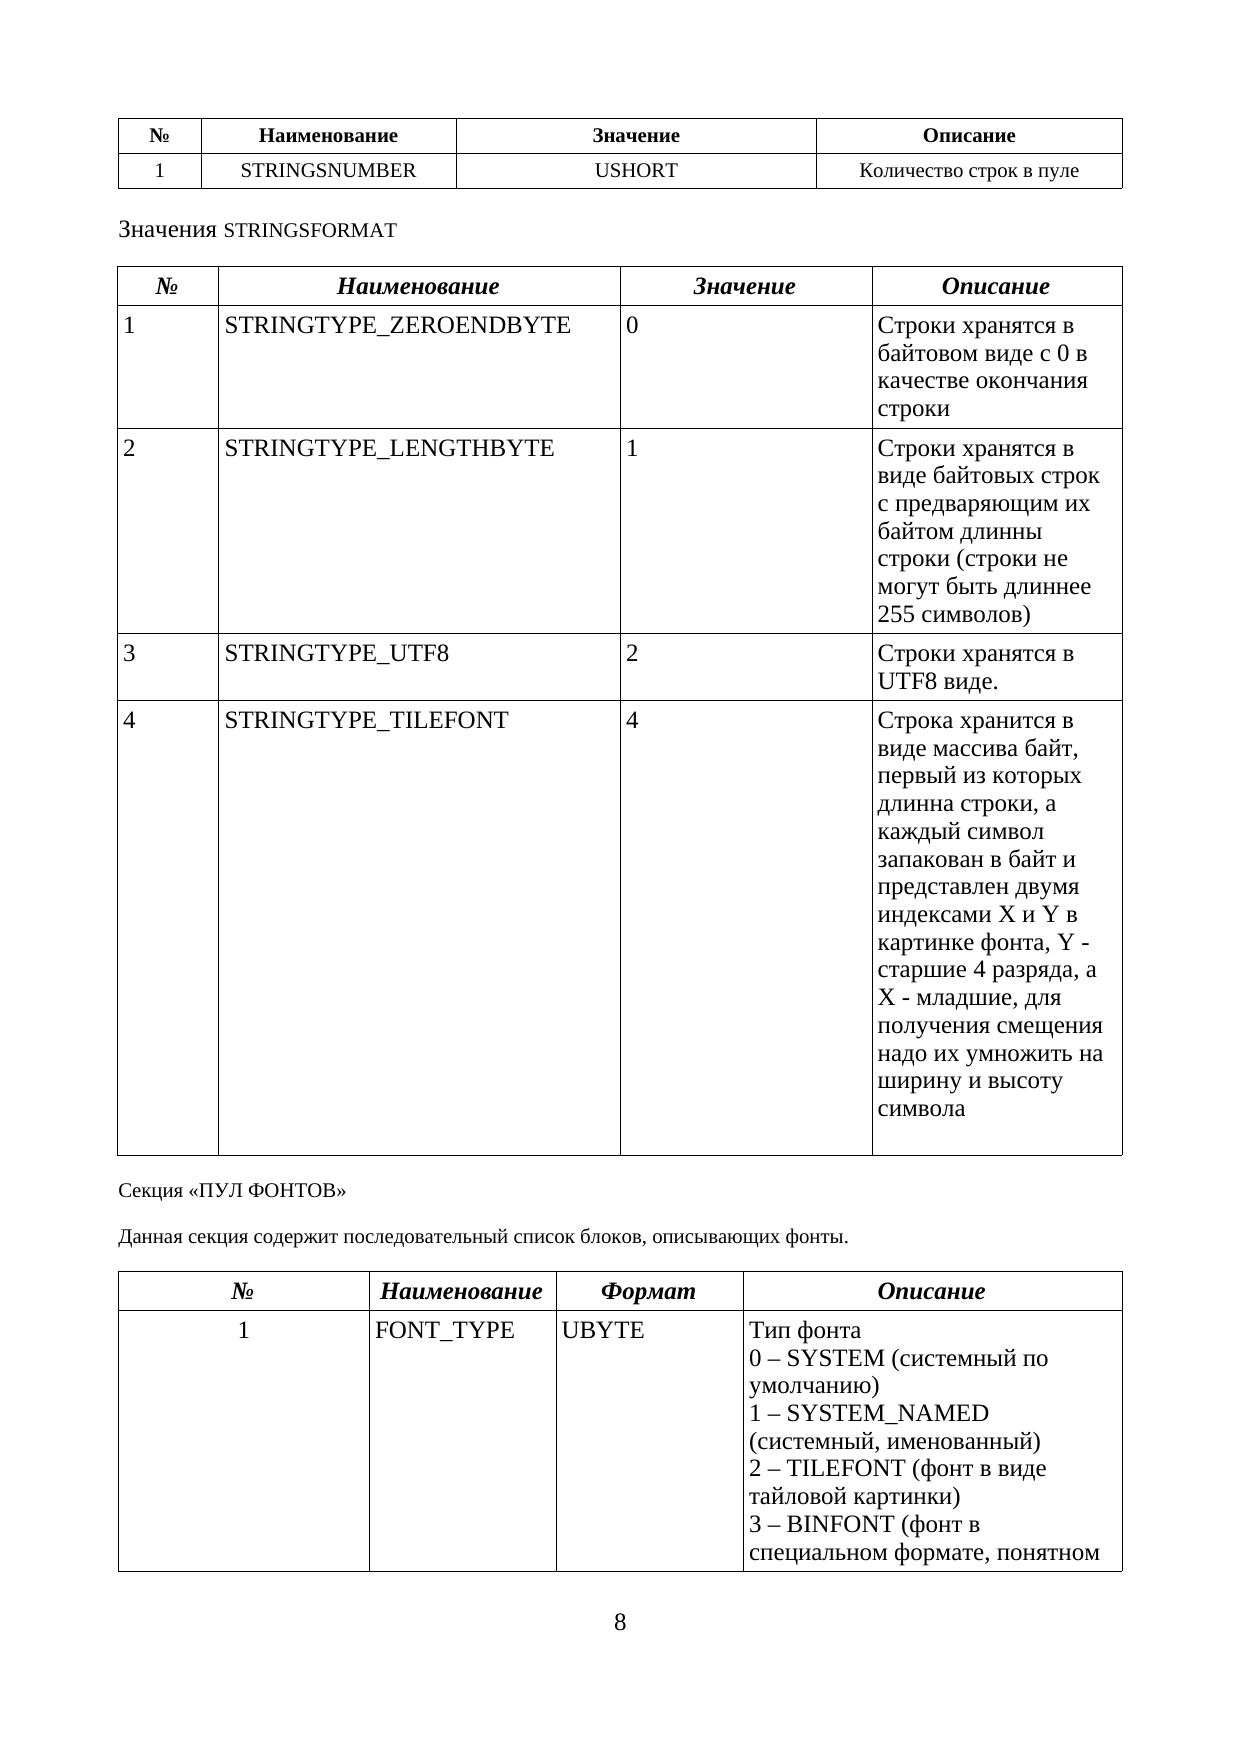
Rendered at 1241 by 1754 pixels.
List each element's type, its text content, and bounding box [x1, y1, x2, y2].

table_cell STRINGSNUMBER [202, 154, 456, 187]
table_cell 3 [118, 634, 218, 700]
table_header № [118, 267, 218, 305]
table_header № [119, 119, 201, 153]
table_header Формат [557, 1272, 743, 1310]
table_header Описание [744, 1272, 1122, 1310]
table_cell 4 [621, 701, 872, 1155]
table_cell STRINGTYPE_ZEROENDBYTE [219, 306, 620, 428]
table_cell Строка хранится в виде массива байт, первый из которых длинна строки, а каждый символ запакован в байт и представлен двумя индексами X и Y в картинке фонта, Y - старшие 4 разряда, а X - младшие, для получения смещения надо их умножить на ширину и высоту символа [873, 701, 1122, 1155]
table_header Описание [817, 119, 1122, 153]
table_cell 1 [621, 429, 872, 633]
table_header № [119, 1272, 369, 1310]
table_header Значение [457, 119, 816, 153]
table_cell 1 [119, 154, 201, 187]
table_cell UBYTE [557, 1311, 743, 1571]
table_cell 4 [118, 701, 218, 1155]
table_cell USHORT [457, 154, 816, 187]
table_header Описание [873, 267, 1122, 305]
table_header Наименование [219, 267, 620, 305]
table_header Значение [621, 267, 872, 305]
table_cell STRINGTYPE_TILEFONT [219, 701, 620, 1155]
text Данная секция содержит последовательный список блоков, описывающих фонты. [118, 1225, 1122, 1248]
text Значения STRINGSFORMAT [118, 215, 1122, 243]
table_cell Строки хранятся в байтовом виде с 0 в качестве окончания строки [873, 306, 1122, 428]
text Секция «ПУЛ ФОНТОВ» [118, 1178, 1122, 1202]
table_cell 0 [621, 306, 872, 428]
table_cell STRINGTYPE_LENGTHBYTE [219, 429, 620, 633]
table_cell 1 [119, 1311, 369, 1571]
table_cell 2 [118, 429, 218, 633]
table_cell Количество строк в пуле [817, 154, 1122, 187]
table_cell 1 [118, 306, 218, 428]
table_cell Строки хранятся в виде байтовых строк с предваряющим их байтом длинны строки (строки не могут быть длиннее 255 символов) [873, 429, 1122, 633]
table_header Наименование [370, 1272, 556, 1310]
table_header Наименование [202, 119, 456, 153]
table_cell STRINGTYPE_UTF8 [219, 634, 620, 700]
table_cell 2 [621, 634, 872, 700]
table_cell Строки хранятся в UTF8 виде. [873, 634, 1122, 700]
table_cell FONT_TYPE [370, 1311, 556, 1571]
table_cell Тип фонта 0 – SYSTEM (системный по умолчанию) 1 – SYSTEM_NAMED (системный, именованный) 2 – TILEFONT (фонт в виде тайловой картинки) 3 – BINFONT (фонт в специальном формате, понятном [744, 1311, 1122, 1571]
